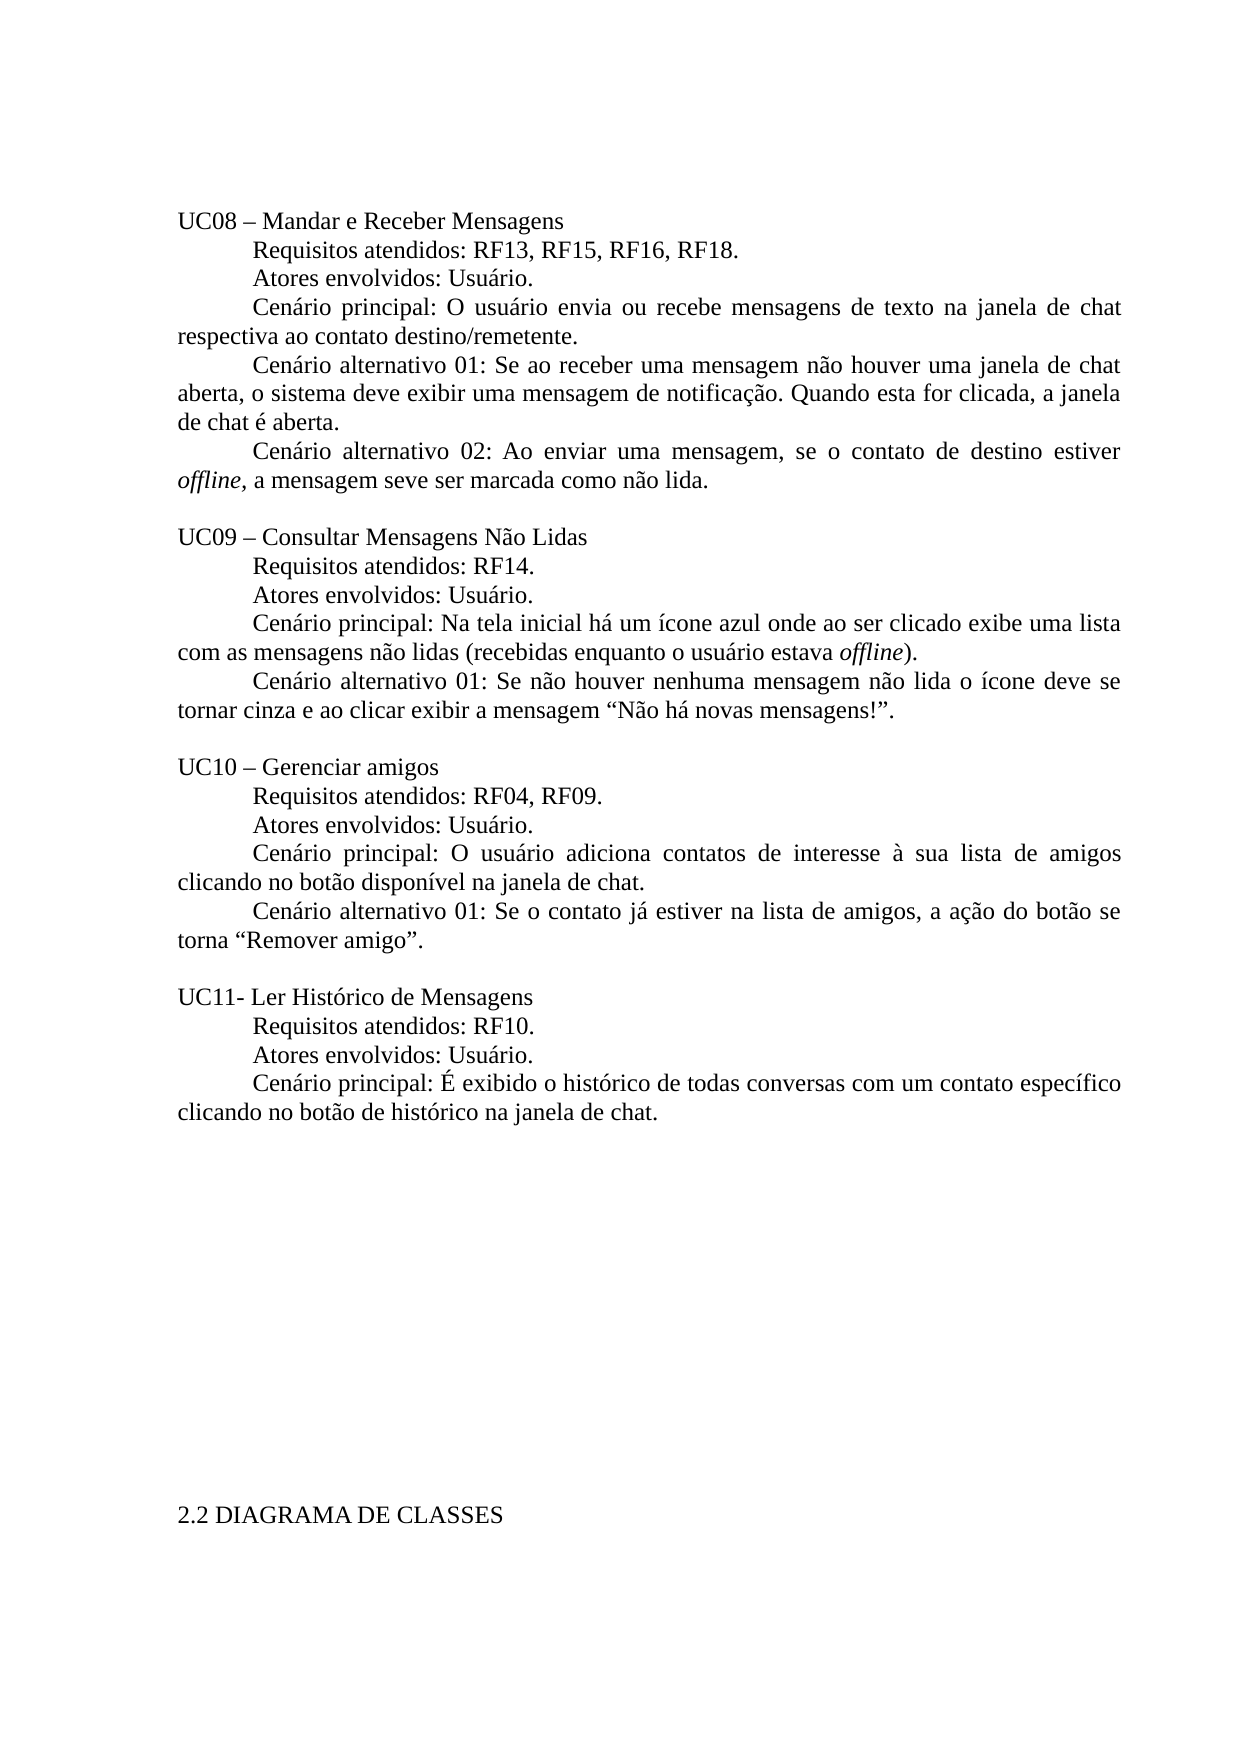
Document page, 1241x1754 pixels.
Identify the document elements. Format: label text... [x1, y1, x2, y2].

text Requisitos atendidos: RF04, RF09. [177, 781, 1122, 810]
text 2.2 DIAGRAMA DE CLASSES [177, 1500, 1122, 1528]
text Atores envolvidos: Usuário. [177, 263, 1122, 292]
text UC09 – Consultar Mensagens Não Lidas [177, 522, 1122, 551]
text Requisitos atendidos: RF10. [177, 1011, 1122, 1040]
text Cenário principal: É exibido o histórico de todas conversas com um contato específico clicando no botão de histórico na janela de chat. [177, 1068, 1122, 1126]
text Cenário alternativo 01: Se ao receber uma mensagem não houver uma janela de chat aberta, o sistema deve exibir uma mensagem de notificação. Quando esta for clicada, a janela de chat é aberta. [177, 350, 1122, 436]
text Requisitos atendidos: RF13, RF15, RF16, RF18. [177, 235, 1122, 263]
text Requisitos atendidos: RF14. [177, 551, 1122, 580]
text Cenário alternativo 02: Ao enviar uma mensagem, se o contato de destino estiver offline, a mensagem seve ser marcada como não lida. [177, 436, 1122, 493]
text UC08 – Mandar e Receber Mensagens [177, 206, 1122, 235]
text Cenário alternativo 01: Se não houver nenhuma mensagem não lida o ícone deve se tornar cinza e ao clicar exibir a mensagem “Não há novas mensagens!”. [177, 666, 1122, 723]
text Atores envolvidos: Usuário. [177, 1040, 1122, 1068]
text Cenário principal: Na tela inicial há um ícone azul onde ao ser clicado exibe uma lista com as mensagens não lidas (recebidas enquanto o usuário estava offline). [177, 608, 1122, 666]
text UC11- Ler Histórico de Mensagens [177, 982, 1122, 1011]
text Cenário principal: O usuário adiciona contatos de interesse à sua lista de amigos clicando no botão disponível na janela de chat. [177, 838, 1122, 896]
text Cenário alternativo 01: Se o contato já estiver na lista de amigos, a ação do botão se torna “Remover amigo”. [177, 896, 1122, 953]
text Atores envolvidos: Usuário. [177, 580, 1122, 608]
text Cenário principal: O usuário envia ou recebe mensagens de texto na janela de chat respectiva ao contato destino/remetente. [177, 292, 1122, 350]
text Atores envolvidos: Usuário. [177, 810, 1122, 838]
text UC10 – Gerenciar amigos [177, 752, 1122, 781]
